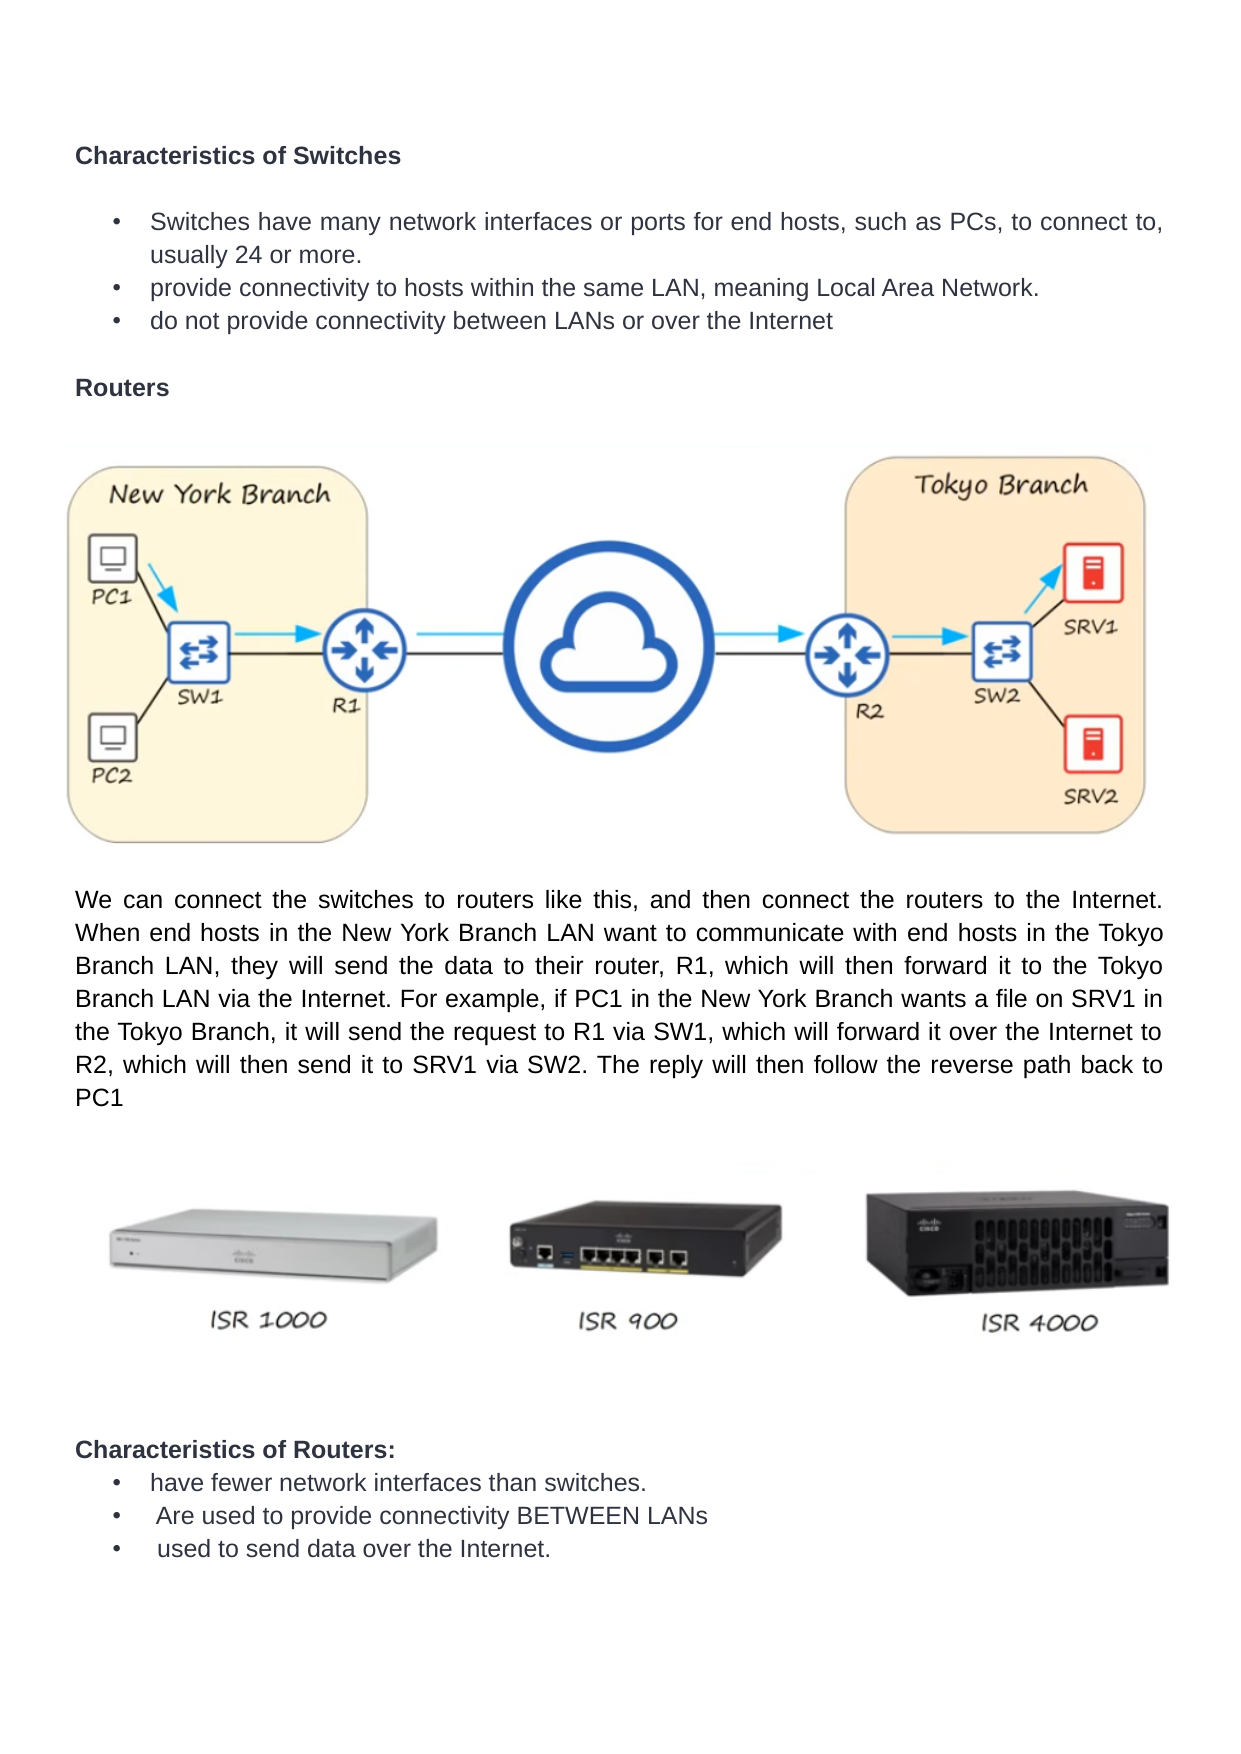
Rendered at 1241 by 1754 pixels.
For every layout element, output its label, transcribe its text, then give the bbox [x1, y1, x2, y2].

list provide connectivity to hosts within the same LAN, meaning Local Area Network. [112, 273, 1165, 302]
text Characteristics of Routers: [75, 1435, 1165, 1464]
list have fewer network interfaces than switches. [112, 1468, 1165, 1497]
list Are used to provide connectivity BETWEEN LANs [112, 1501, 1165, 1530]
text Routers [75, 372, 1165, 401]
text Characteristics of Switches [75, 141, 1165, 170]
text We can connect the switches to routers like this, and then connect the routers to the Internet. When end hosts in the New York Branch LAN want to communicate with end hosts in the Tokyo Branch LAN, they will send the data to their router, R1, which will then forward it to the Tokyo Branch LAN via the Internet. For example, if PC1 in the New York Branch wants a file on SRV1 in the Tokyo Branch, it will send the request to R1 via SW1, which will forward it over the Internet to R2, which will then send it to SRV1 via SW2. The reply will then follow the reverse path back to PC1 [75, 885, 1165, 1112]
list do not provide connectivity between LANs or over the Internet [112, 306, 1165, 335]
list used to send data over the Internet. [112, 1534, 1165, 1563]
list Switches have many network interfaces or ports for end hosts, such as PCs, to connect to, usually 24 or more. [112, 207, 1165, 269]
picture [101, 1159, 1192, 1365]
picture [62, 446, 1153, 848]
